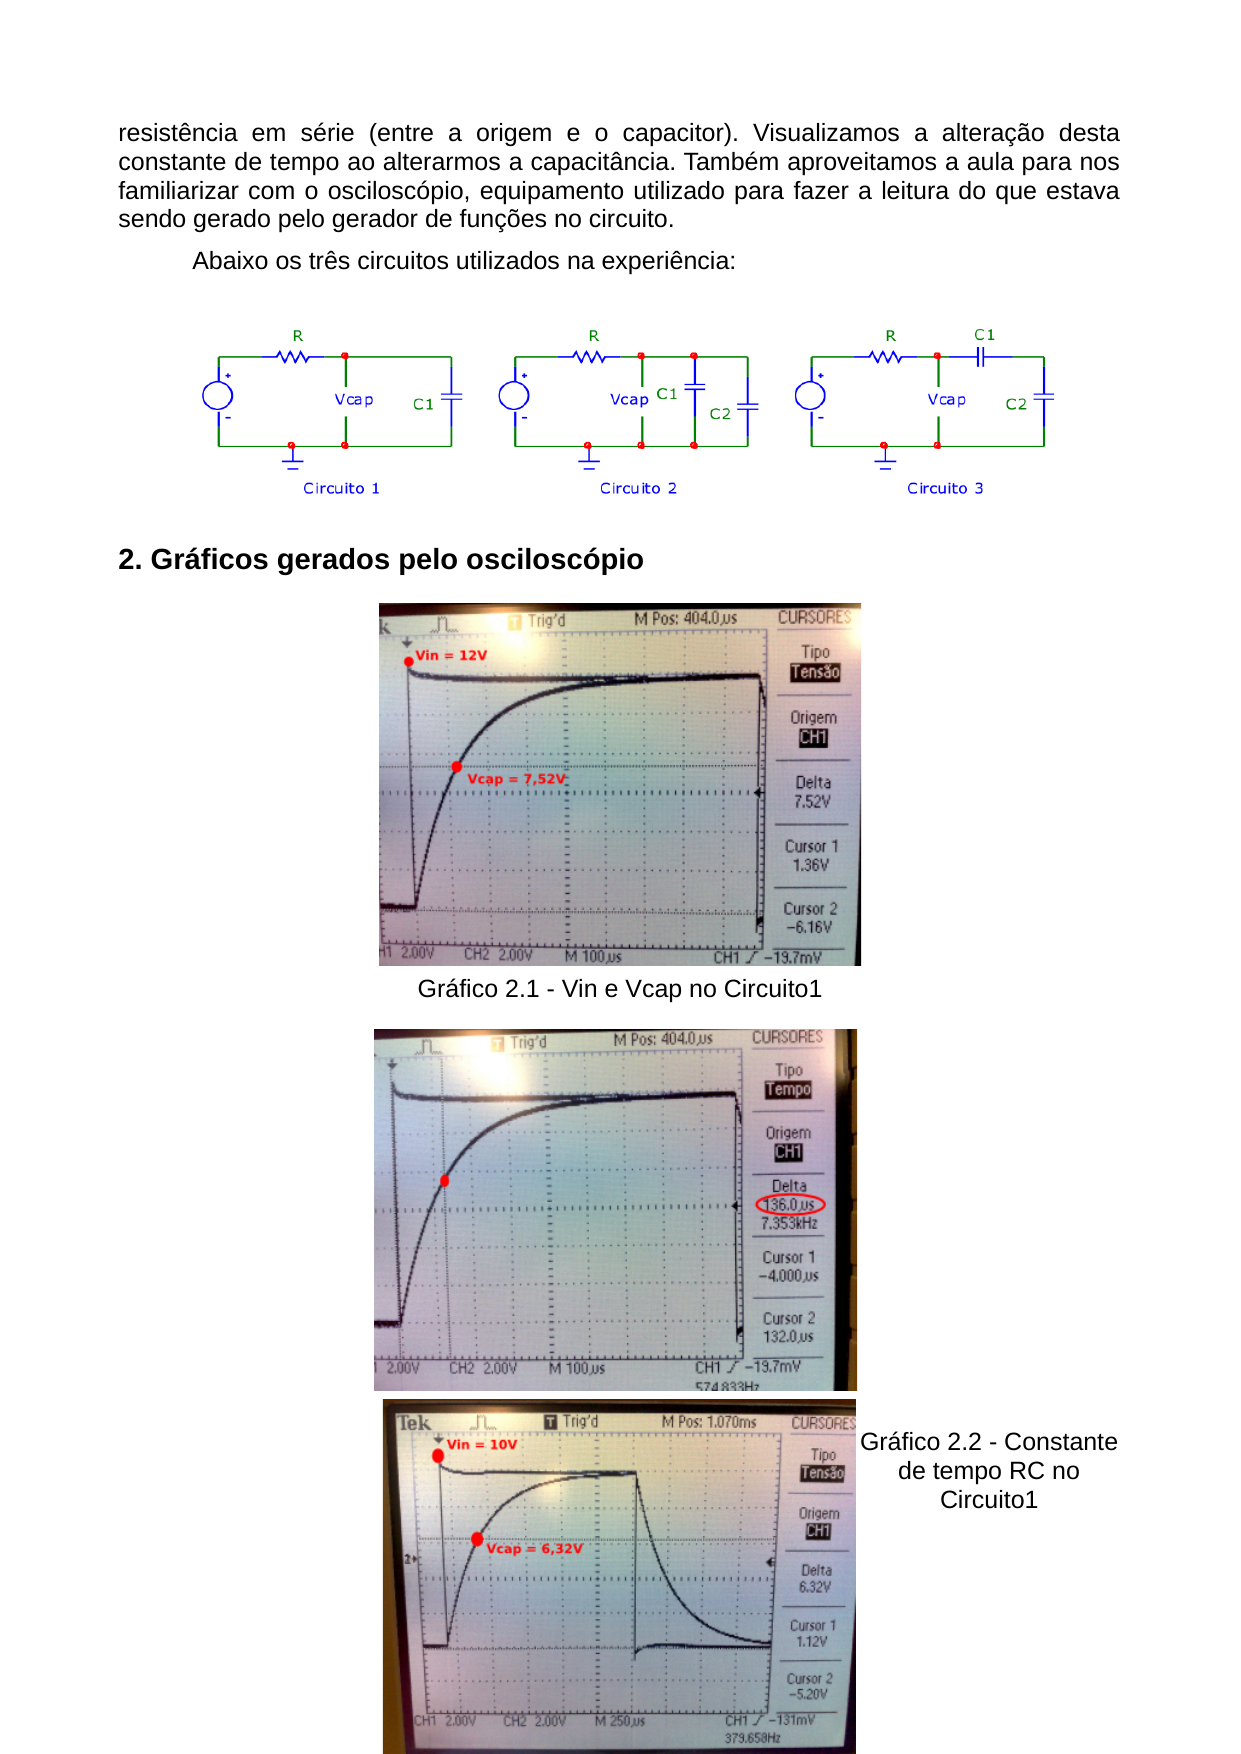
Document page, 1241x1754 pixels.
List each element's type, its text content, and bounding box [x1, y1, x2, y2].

text Gráfico 2.1 - Vin e Vcap no Circuito1 [118, 973, 1122, 1002]
picture [197, 298, 1055, 542]
text Gráfico 2.2 - Constante de tempo RC no Circuito1 [856, 1427, 1122, 1513]
text Abaixo os três circuitos utilizados na experiência: [118, 246, 1122, 274]
picture [379, 603, 862, 966]
picture [382, 1399, 856, 1754]
picture [374, 1029, 858, 1391]
text [118, 1427, 382, 1513]
text resistência em série (entre a origem e o capacitor). Visualizamos a alteração desta constante de tempo ao alterarmos a capacitância. Também aproveitamos a aula para nos familiarizar com o osciloscópio, equipamento utilizado para fazer a leitura do que estava sendo gerado pelo gerador de funções no circuito. [118, 118, 1122, 233]
text 2. Gráficos gerados pelo osciloscópio [118, 287, 1122, 575]
